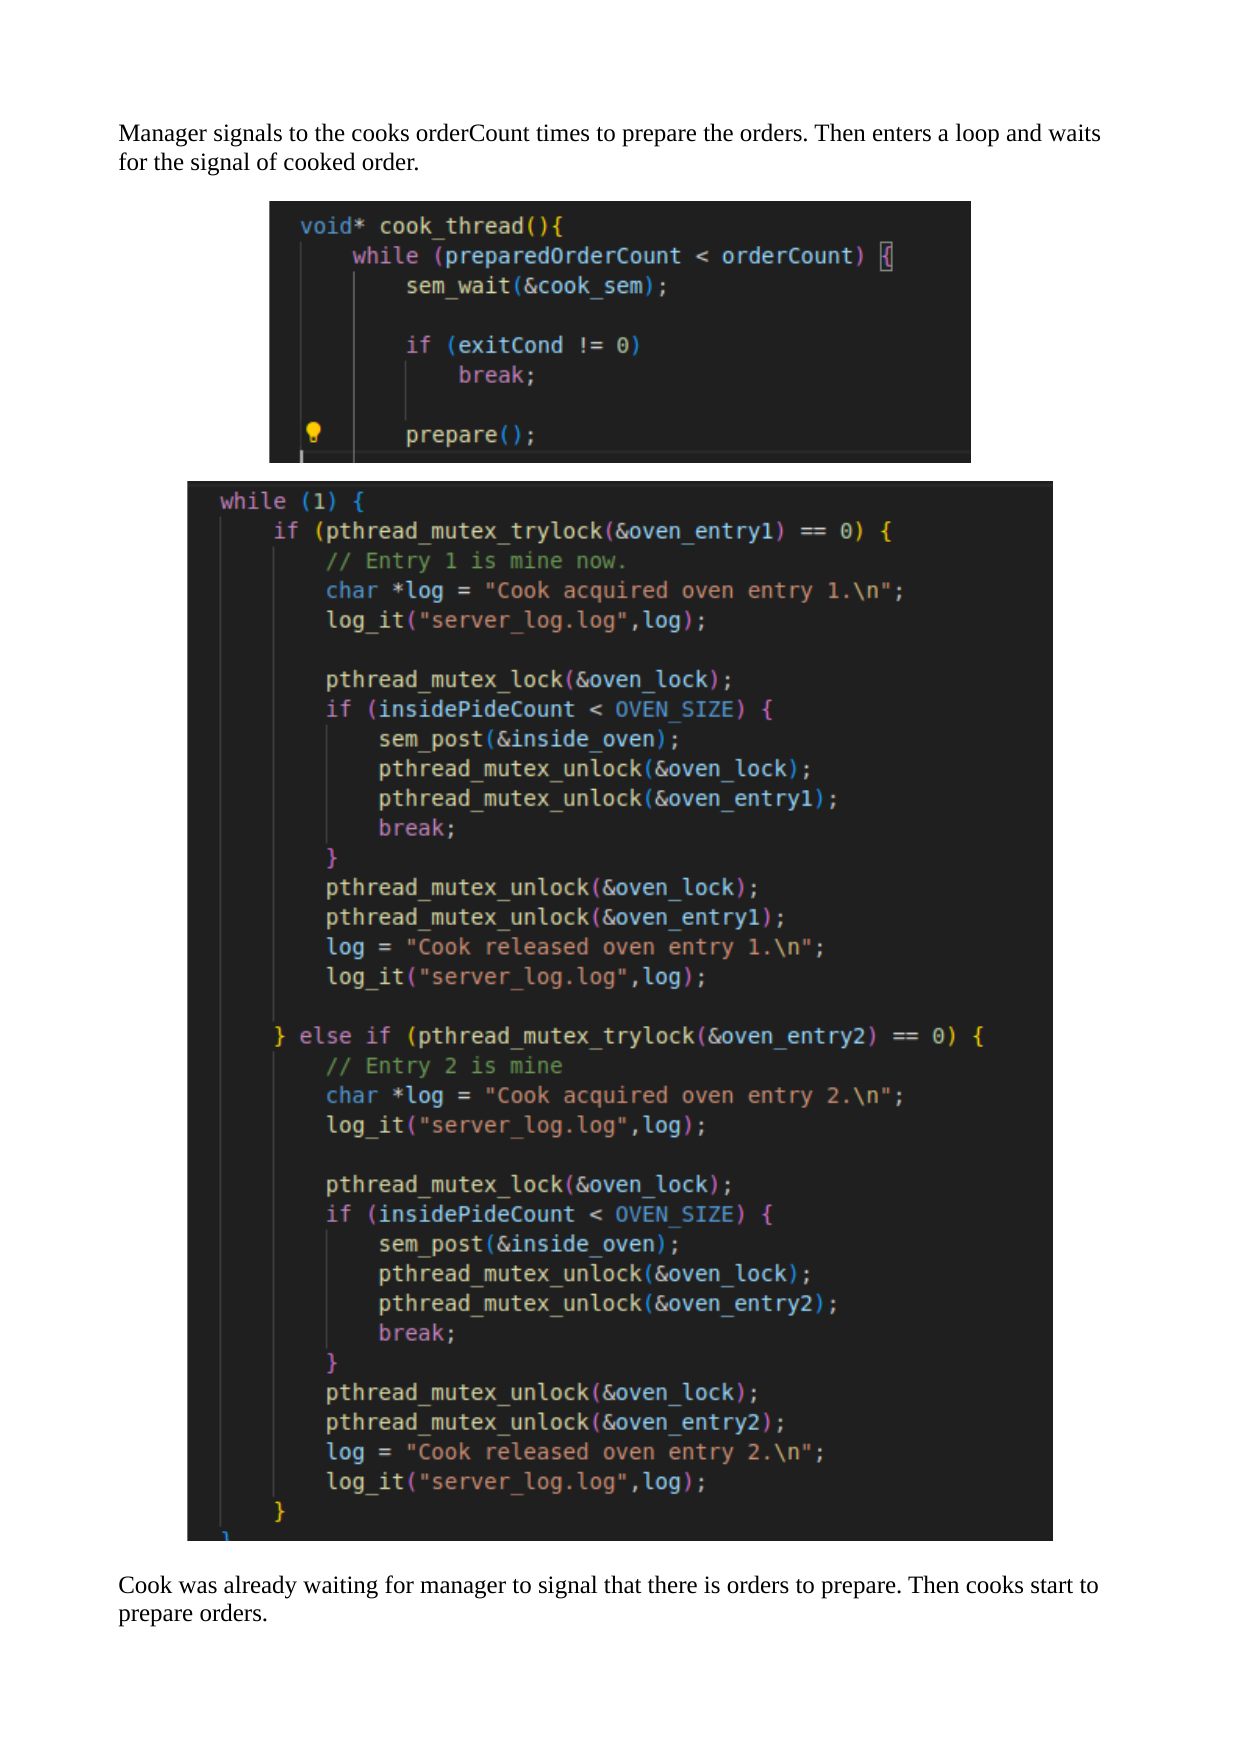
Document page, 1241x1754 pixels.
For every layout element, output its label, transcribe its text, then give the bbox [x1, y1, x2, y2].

text Manager signals to the cooks orderCount times to prepare the orders. Then enters a loop and waits for the signal of cooked order. [118, 118, 1122, 176]
picture [187, 481, 1053, 1541]
text Cook was already waiting for manager to signal that there is orders to prepare. Then cooks start to prepare orders. [118, 1570, 1122, 1627]
picture [269, 201, 971, 463]
